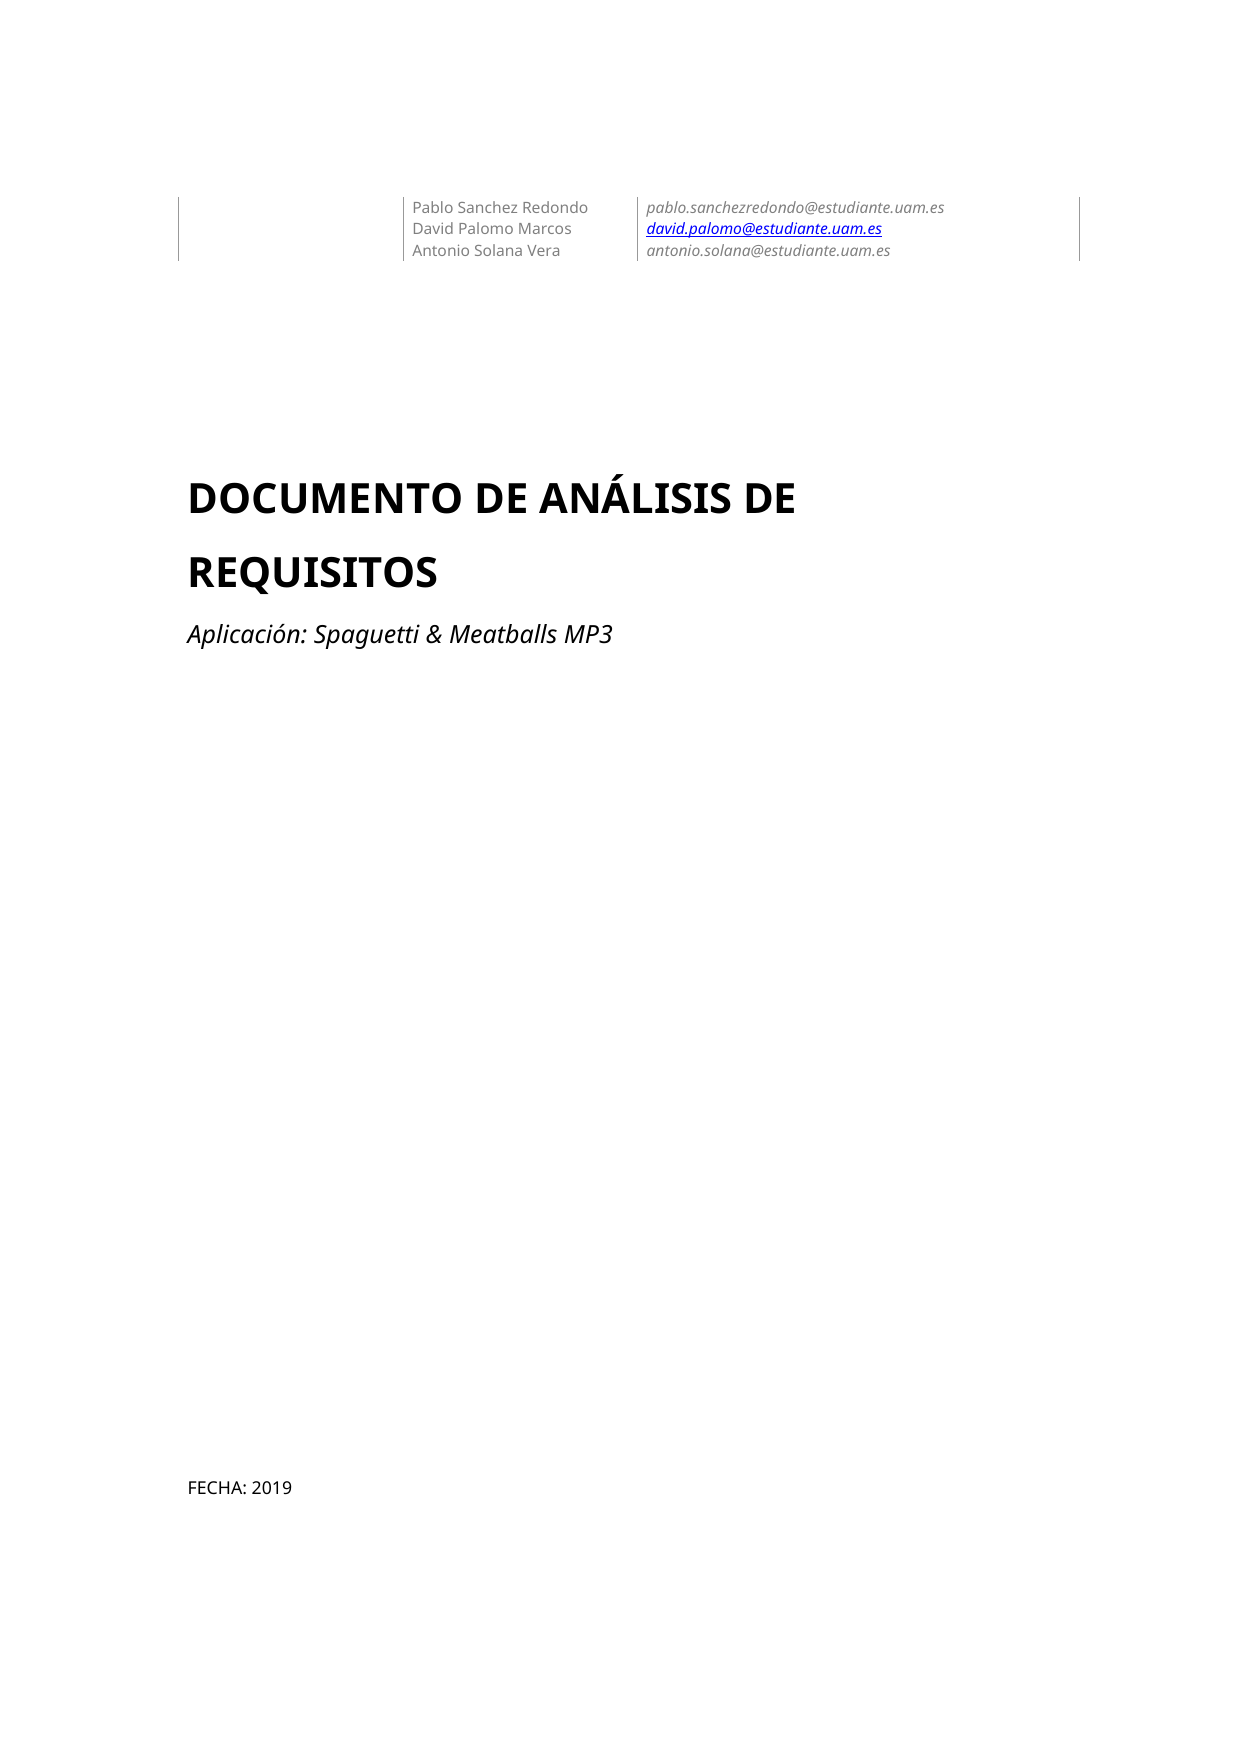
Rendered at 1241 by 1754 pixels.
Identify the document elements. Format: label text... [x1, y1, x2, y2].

table_header [179, 197, 403, 261]
text FECHA: 2019 [187, 1476, 1053, 1500]
table_header pablo.sanchezredondo@estudiante.uam.es david.palomo@estudiante.uam.es antonio.solana@estudiante.uam.es [638, 197, 1079, 261]
subtitle Aplicación: Spaguetti & Meatballs MP3 [187, 616, 1053, 650]
table_header Pablo Sanchez Redondo David Palomo Marcos Antonio Solana Vera [404, 197, 637, 261]
subtitle DOCUMENTO DE ANÁLISIS DE REQUISITOS [187, 469, 1053, 599]
